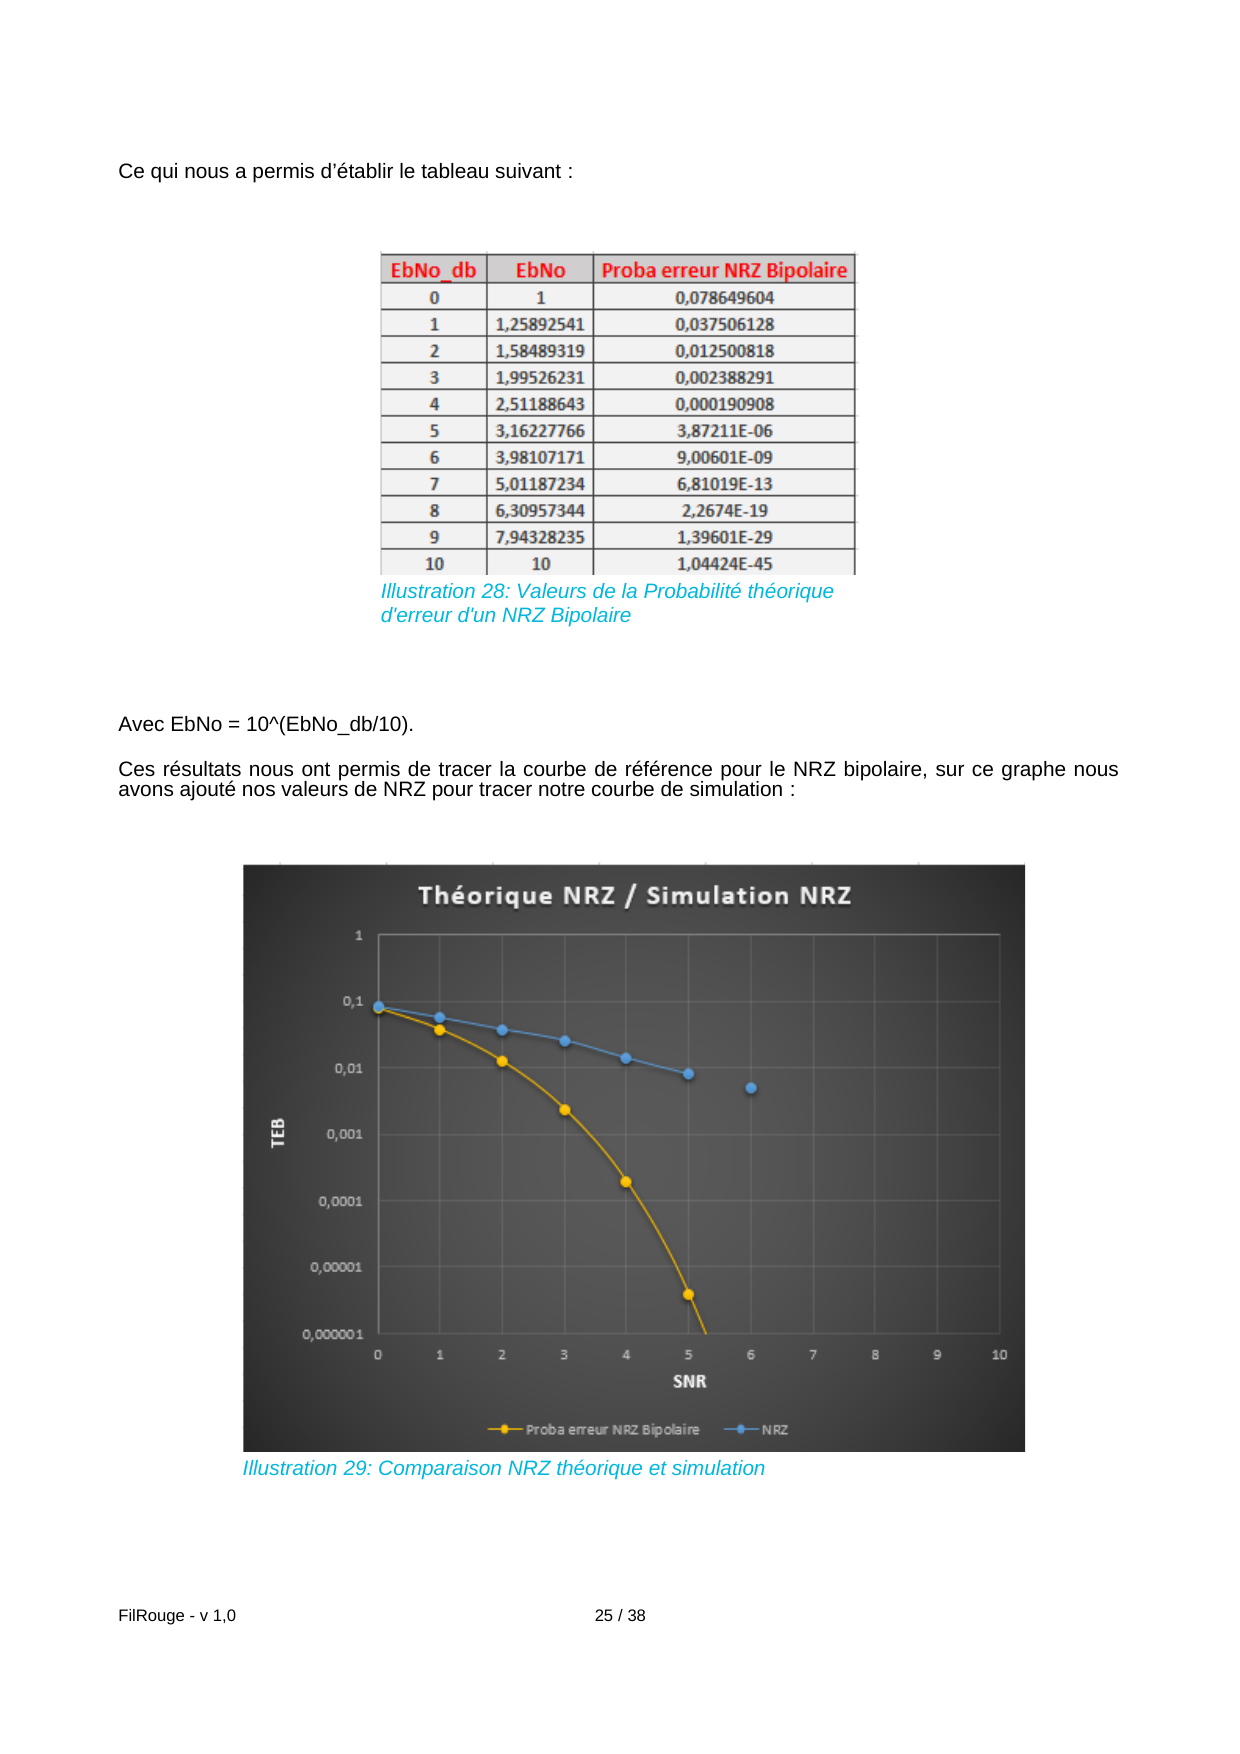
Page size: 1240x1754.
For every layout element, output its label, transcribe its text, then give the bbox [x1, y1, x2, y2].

text Avec EbNo = 10^(EbNo_db/10). [118, 715, 1121, 736]
text Illustration 29: Comparaison NRZ théorique et simulation [242, 1452, 1025, 1479]
text Ce qui nous a permis d’établir le tableau suivant : [118, 162, 1121, 183]
text Illustration 28: Valeurs de la Probabilité théorique d'erreur d'un NRZ Bipolaire [381, 575, 859, 627]
text Ces résultats nous ont permis de tracer la courbe de référence pour le NRZ bipolaire, sur ce graphe nous avons ajouté nos valeurs de NRZ pour tracer notre courbe de simulation : [118, 759, 1121, 801]
picture [380, 251, 859, 575]
picture [242, 862, 1026, 1452]
